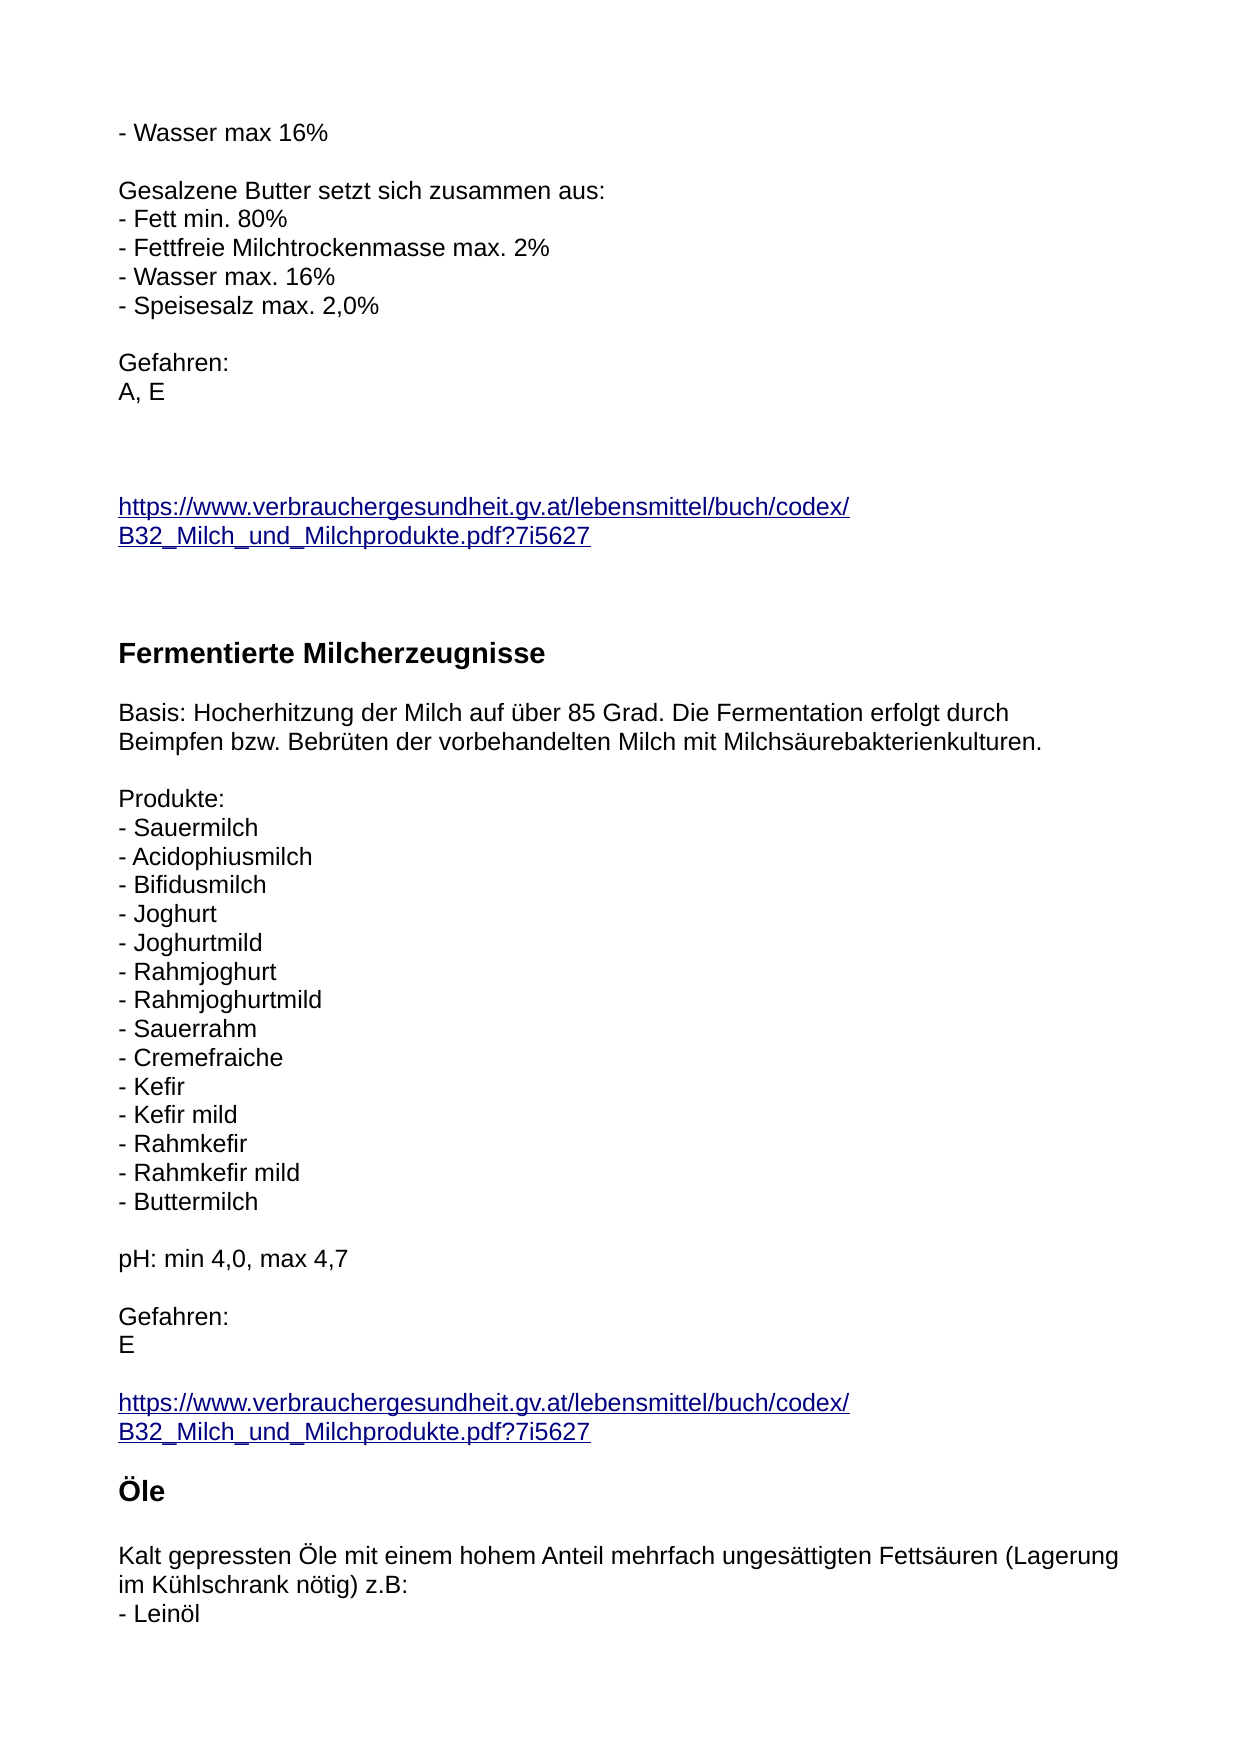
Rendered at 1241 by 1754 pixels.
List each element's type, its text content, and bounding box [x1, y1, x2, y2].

text - Rahmkefir [118, 1129, 1122, 1158]
text - Kefir [118, 1072, 1122, 1100]
text Gefahren: [118, 348, 1122, 377]
text - Kefir mild [118, 1100, 1122, 1129]
text Öle [118, 1474, 1122, 1508]
text A, E [118, 377, 1122, 406]
text - Sauerrahm [118, 1014, 1122, 1043]
text - Rahmjoghurtmild [118, 985, 1122, 1014]
text - Rahmkefir mild [118, 1158, 1122, 1187]
text E [118, 1330, 1122, 1359]
text - Acidophiusmilch [118, 842, 1122, 870]
text https://www.verbrauchergesundheit.gv.at/lebensmittel/buch/codex/B32_Milch_und_Milchprodukte.pdf?7i5627 [118, 492, 1122, 549]
text Gefahren: [118, 1302, 1122, 1330]
text - Fettfreie Milchtrockenmasse max. 2% [118, 233, 1122, 262]
text Fermentierte Milcherzeugnisse [118, 636, 1122, 669]
text pH: min 4,0, max 4,7 [118, 1244, 1122, 1273]
text - Fett min. 80% [118, 204, 1122, 233]
text Kalt gepressten Öle mit einem hohem Anteil mehrfach ungesättigten Fettsäuren (Lagerung im Kühlschrank nötig) z.B: [118, 1541, 1122, 1599]
text - Bifidusmilch [118, 870, 1122, 899]
text - Buttermilch [118, 1187, 1122, 1215]
text Basis: Hocherhitzung der Milch auf über 85 Grad. Die Fermentation erfolgt durch Beimpfen bzw. Bebrüten der vorbehandelten Milch mit Milchsäurebakterienkulturen. [118, 698, 1122, 755]
text https://www.verbrauchergesundheit.gv.at/lebensmittel/buch/codex/B32_Milch_und_Milchprodukte.pdf?7i5627 [118, 1388, 1122, 1445]
text Gesalzene Butter setzt sich zusammen aus: [118, 176, 1122, 204]
text - Rahmjoghurt [118, 957, 1122, 985]
text - Wasser max. 16% [118, 262, 1122, 291]
text - Wasser max 16% [118, 118, 1122, 147]
text - Joghurtmild [118, 928, 1122, 957]
text - Joghurt [118, 899, 1122, 928]
text - Speisesalz max. 2,0% [118, 291, 1122, 319]
text - Leinöl [118, 1599, 1122, 1627]
text - Sauermilch [118, 813, 1122, 842]
text Produkte: [118, 784, 1122, 813]
text - Cremefraiche [118, 1043, 1122, 1072]
